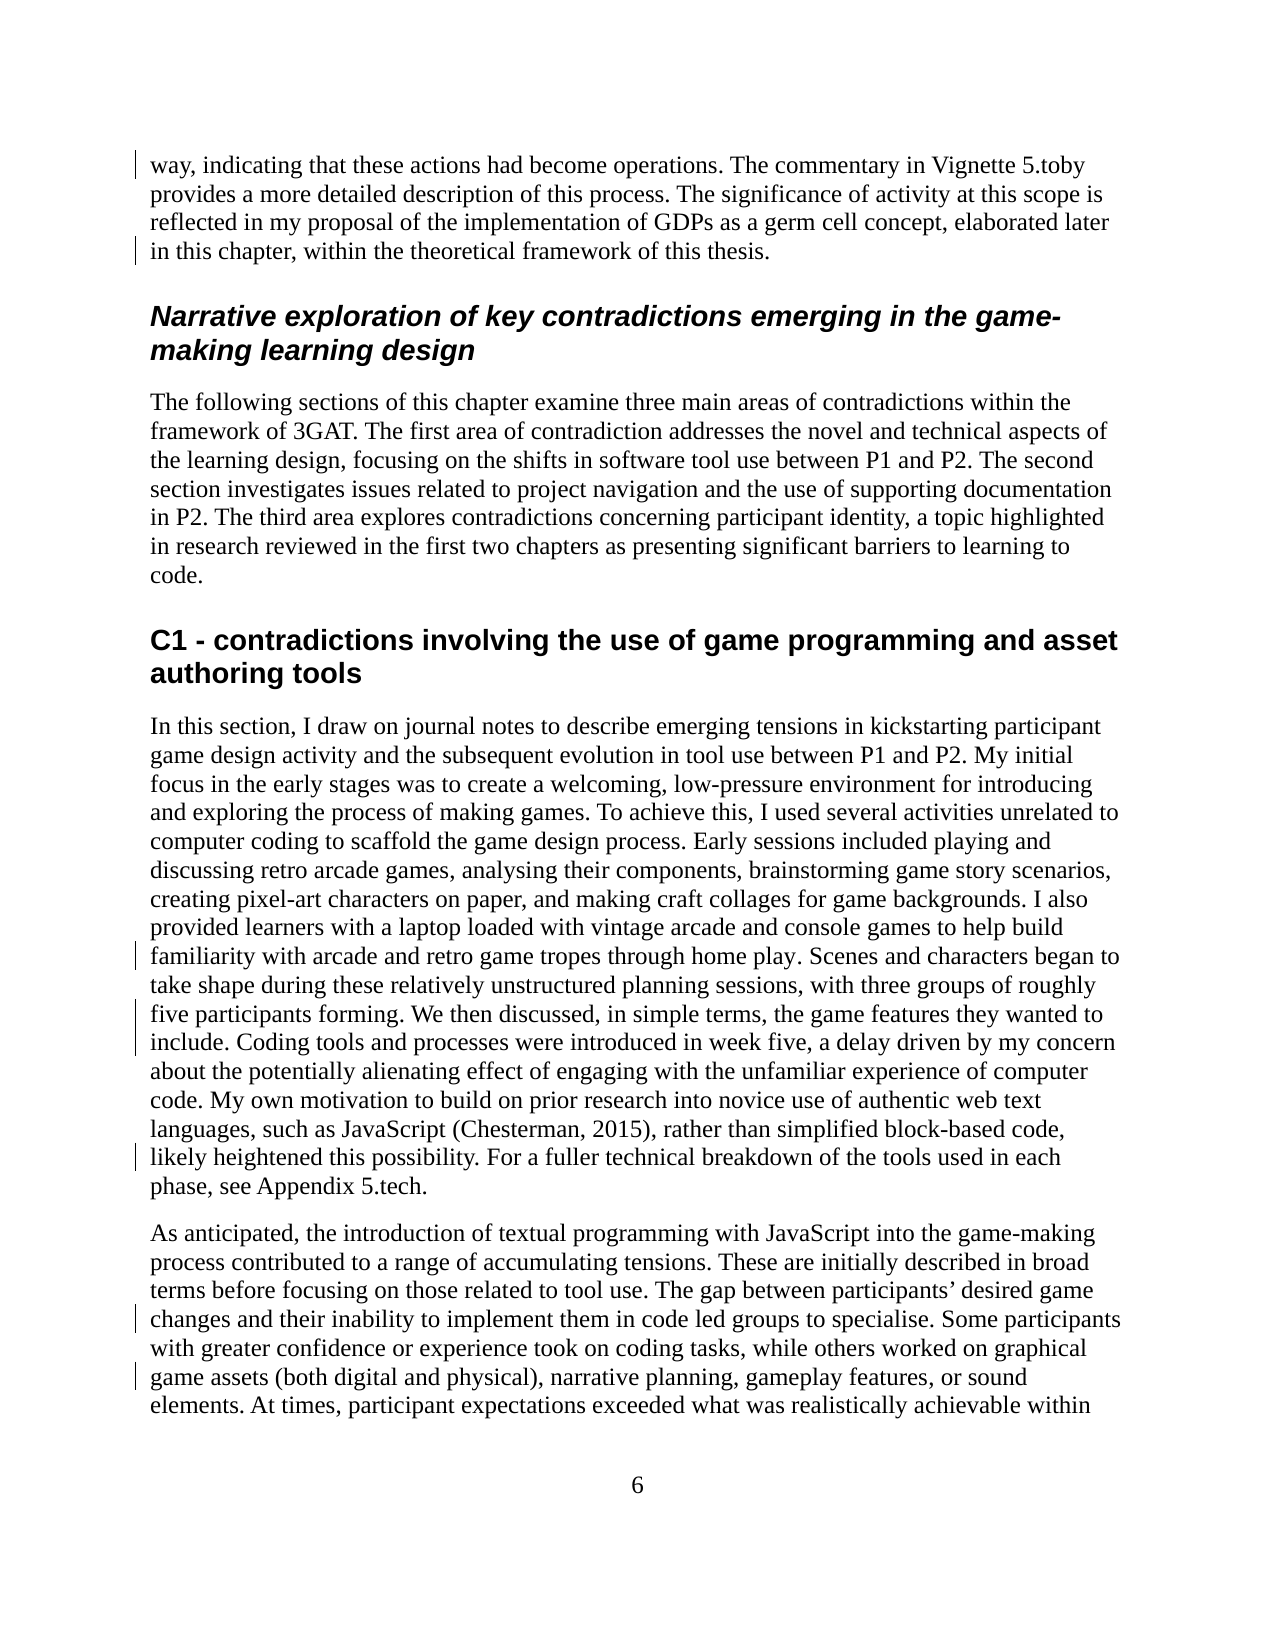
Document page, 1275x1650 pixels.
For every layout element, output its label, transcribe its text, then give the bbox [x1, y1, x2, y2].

subtitle C1 - contradictions involving the use of game programming and asset authoring tools [150, 623, 1125, 690]
subtitle Narrative exploration of key contradictions emerging in the game-making learning design [150, 299, 1125, 366]
text way, indicating that these actions had become operations. The commentary in Vignette 5.toby provides a more detailed description of this process. The significance of activity at this scope is reflected in my proposal of the implementation of GDPs as a germ cell concept, elaborated later in this chapter, within the theoretical framework of this thesis. [150, 150, 1125, 265]
text As anticipated, the introduction of textual programming with JavaScript into the game-making process contributed to a range of accumulating tensions. These are initially described in broad terms before focusing on those related to tool use. The gap between participants’ desired game changes and their inability to implement them in code led groups to specialise. Some participants with greater confidence or experience took on coding tasks, while others worked on graphical game assets (both digital and physical), narrative planning, gameplay features, or sound elements. At times, participant expectations exceeded what was realistically achievable within [150, 1218, 1125, 1419]
text In this section, I draw on journal notes to describe emerging tensions in kickstarting participant game design activity and the subsequent evolution in tool use between P1 and P2. My initial focus in the early stages was to create a welcoming, low-pressure environment for introducing and exploring the process of making games. To achieve this, I used several activities unrelated to computer coding to scaffold the game design process. Early sessions included playing and discussing retro arcade games, analysing their components, brainstorming game story scenarios, creating pixel-art characters on paper, and making craft collages for game backgrounds. I also provided learners with a laptop loaded with vintage arcade and console games to help build familiarity with arcade and retro game tropes through home play. Scenes and characters began to take shape during these relatively unstructured planning sessions, with three groups of roughly five participants forming. We then discussed, in simple terms, the game features they wanted to include. Coding tools and processes were introduced in week five, a delay driven by my concern about the potentially alienating effect of engaging with the unfamiliar experience of computer code. My own motivation to build on prior research into novice use of authentic web text languages, such as JavaScript (Chesterman, 2015), rather than simplified block-based code, likely heightened this possibility. For a fuller technical breakdown of the tools used in each phase, see Appendix 5.tech. [150, 711, 1125, 1200]
text The following sections of this chapter examine three main areas of contradictions within the framework of 3GAT. The first area of contradiction addresses the novel and technical aspects of the learning design, focusing on the shifts in software tool use between P1 and P2. The second section investigates issues related to project navigation and the use of supporting documentation in P2. The third area explores contradictions concerning participant identity, a topic highlighted in research reviewed in the first two chapters as presenting significant barriers to learning to code. [150, 387, 1125, 589]
